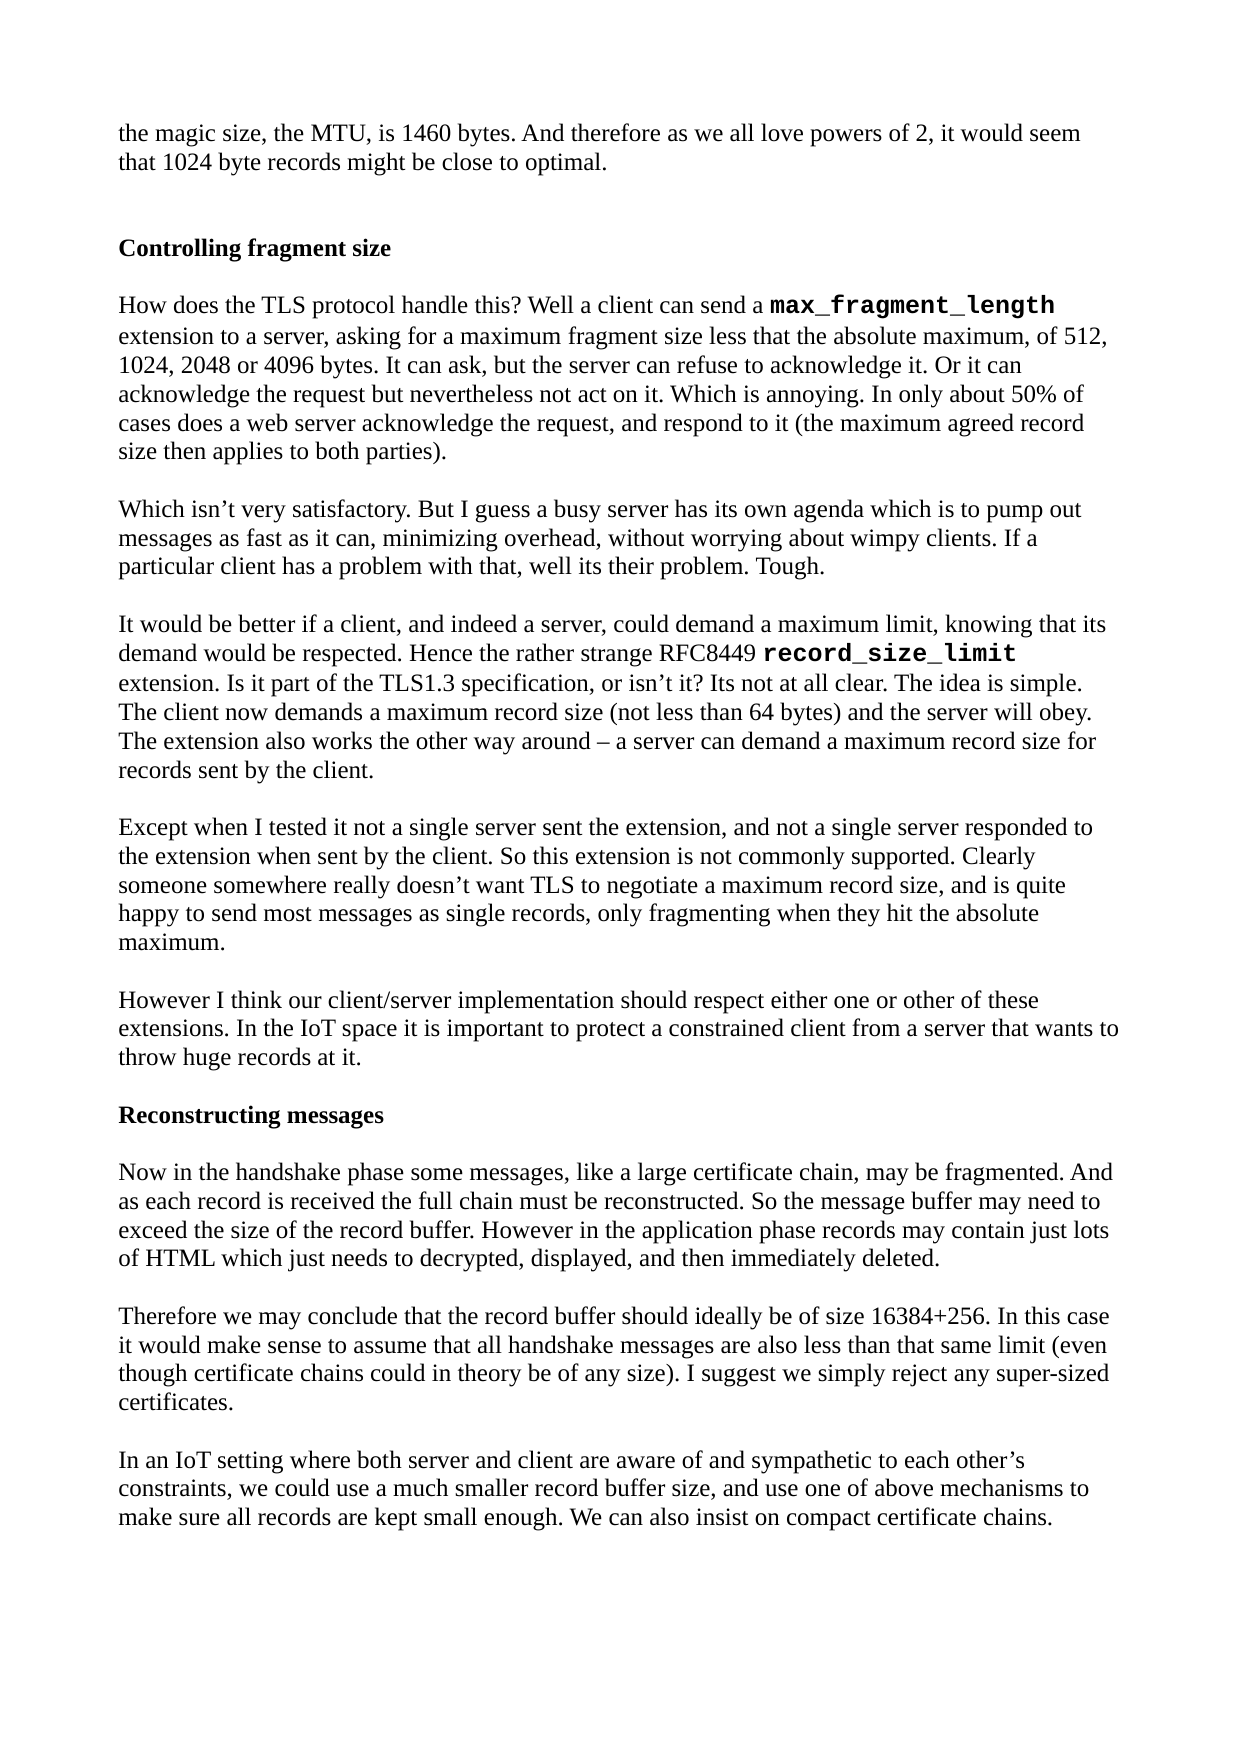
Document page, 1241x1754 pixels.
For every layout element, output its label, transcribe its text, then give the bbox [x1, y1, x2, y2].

text Now in the handshake phase some messages, like a large certificate chain, may be fragmented. And as each record is received the full chain must be reconstructed. So the message buffer may need to exceed the size of the record buffer. However in the application phase records may contain just lots of HTML which just needs to decrypted, displayed, and then immediately deleted. [118, 1157, 1122, 1272]
text Therefore we may conclude that the record buffer should ideally be of size 16384+256. In this case it would make sense to assume that all handshake messages are also less than that same limit (even though certificate chains could in theory be of any size). I suggest we simply reject any super-sized certificates. [118, 1301, 1122, 1416]
text How does the TLS protocol handle this? Well a client can send a max_fragment_length extension to a server, asking for a maximum fragment size less that the absolute maximum, of 512, 1024, 2048 or 4096 bytes. It can ask, but the server can refuse to acknowledge it. Or it can acknowledge the request but nevertheless not act on it. Which is annoying. In only about 50% of cases does a web server acknowledge the request, and respond to it (the maximum agreed record size then applies to both parties). [118, 291, 1122, 465]
text Controlling fragment size [118, 233, 1122, 262]
text Which isn’t very satisfactory. But I guess a busy server has its own agenda which is to pump out messages as fast as it can, minimizing overhead, without worrying about wimpy clients. If a particular client has a problem with that, well its their problem. Tough. [118, 494, 1122, 580]
text It would be better if a client, and indeed a server, could demand a maximum limit, knowing that its demand would be respected. Hence the rather strange RFC8449 record_size_limit extension. Is it part of the TLS1.3 specification, or isn’t it? Its not at all clear. The idea is simple. The client now demands a maximum record size (not less than 64 bytes) and the server will obey. The extension also works the other way around – a server can demand a maximum record size for records sent by the client. [118, 609, 1122, 783]
text In an IoT setting where both server and client are aware of and sympathetic to each other’s constraints, we could use a much smaller record buffer size, and use one of above mechanisms to make sure all records are kept small enough. We can also insist on compact certificate chains. [118, 1445, 1122, 1531]
text Reconstructing messages [118, 1100, 1122, 1128]
text Except when I tested it not a single server sent the extension, and not a single server responded to the extension when sent by the client. So this extension is not commonly supported. Clearly someone somewhere really doesn’t want TLS to negotiate a maximum record size, and is quite happy to send most messages as single records, only fragmenting when they hit the absolute maximum. [118, 812, 1122, 956]
text the magic size, the MTU, is 1460 bytes. And therefore as we all love powers of 2, it would seem that 1024 byte records might be close to optimal. [118, 118, 1122, 176]
text However I think our client/server implementation should respect either one or other of these extensions. In the IoT space it is important to protect a constrained client from a server that wants to throw huge records at it. [118, 985, 1122, 1071]
